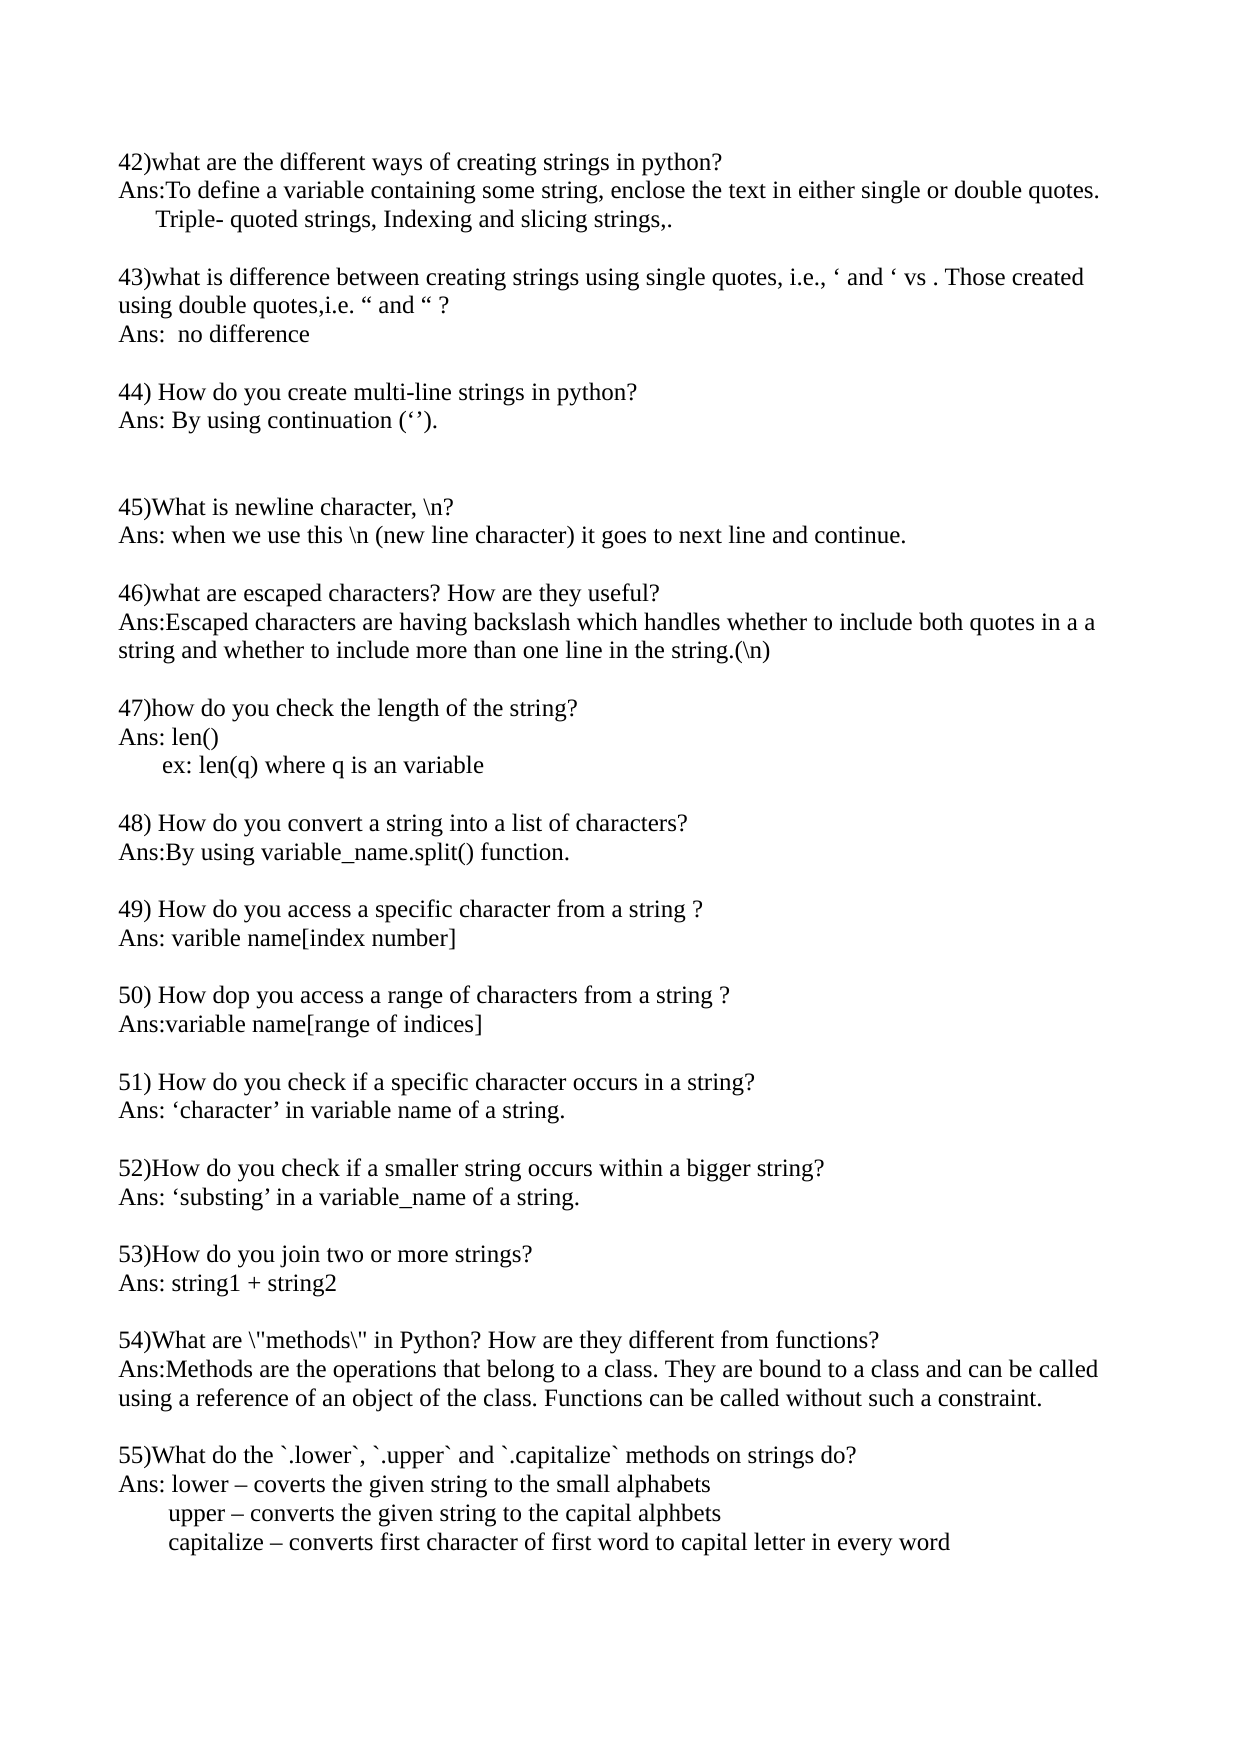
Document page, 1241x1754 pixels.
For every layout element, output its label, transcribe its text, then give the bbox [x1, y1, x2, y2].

text 43)what is difference between creating strings using single quotes, i.e., ‘ and ‘ vs . Those created using double quotes,i.e. “ and “ ? [118, 262, 1122, 319]
text 48) How do you convert a string into a list of characters? [118, 808, 1122, 837]
text 50) How dop you access a range of characters from a string ? [118, 981, 1122, 1009]
text Ans: len() [118, 722, 1122, 751]
text 44) How do you create multi-line strings in python? [118, 377, 1122, 406]
text Ans: varible name[index number] [118, 923, 1122, 952]
text Ans: no difference [118, 319, 1122, 348]
text Ans:variable name[range of indices] [118, 1009, 1122, 1038]
text 55)What do the `.lower`, `.upper` and `.capitalize` methods on strings do? [118, 1441, 1122, 1469]
text Ans:Escaped characters are having backslash which handles whether to include both quotes in a a string and whether to include more than one line in the string.(\n) [118, 607, 1122, 664]
text 47)how do you check the length of the string? [118, 693, 1122, 722]
text 45)What is newline character, \n? [118, 492, 1122, 521]
text 52)How do you check if a smaller string occurs within a bigger string? [118, 1153, 1122, 1182]
text Ans: when we use this \n (new line character) it goes to next line and continue. [118, 521, 1122, 549]
text 51) How do you check if a specific character occurs in a string? [118, 1067, 1122, 1096]
text upper – converts the given string to the capital alphbets [118, 1498, 1122, 1527]
text 49) How do you access a specific character from a string ? [118, 894, 1122, 923]
text 42)what are the different ways of creating strings in python? [118, 147, 1122, 176]
text 54)What are \"methods\" in Python? How are they different from functions? [118, 1326, 1122, 1354]
text Ans:To define a variable containing some string, enclose the text in either single or double quotes. [118, 176, 1122, 204]
text Ans: ‘character’ in variable name of a string. [118, 1096, 1122, 1124]
text Ans:By using variable_name.split() function. [118, 837, 1122, 866]
text Triple- quoted strings, Indexing and slicing strings,. [118, 204, 1122, 233]
text Ans: ‘substing’ in a variable_name of a string. [118, 1182, 1122, 1211]
text 46)what are escaped characters? How are they useful? [118, 578, 1122, 607]
text ex: len(q) where q is an variable [118, 751, 1122, 779]
text 53)How do you join two or more strings? [118, 1239, 1122, 1268]
text Ans:Methods are the operations that belong to a class. They are bound to a class and can be called using a reference of an object of the class. Functions can be called without such a constraint. [118, 1354, 1122, 1412]
text Ans: By using continuation (‘’). [118, 406, 1122, 434]
text Ans: lower – coverts the given string to the small alphabets [118, 1469, 1122, 1498]
text capitalize – converts first character of first word to capital letter in every word [118, 1527, 1122, 1556]
text Ans: string1 + string2 [118, 1268, 1122, 1297]
